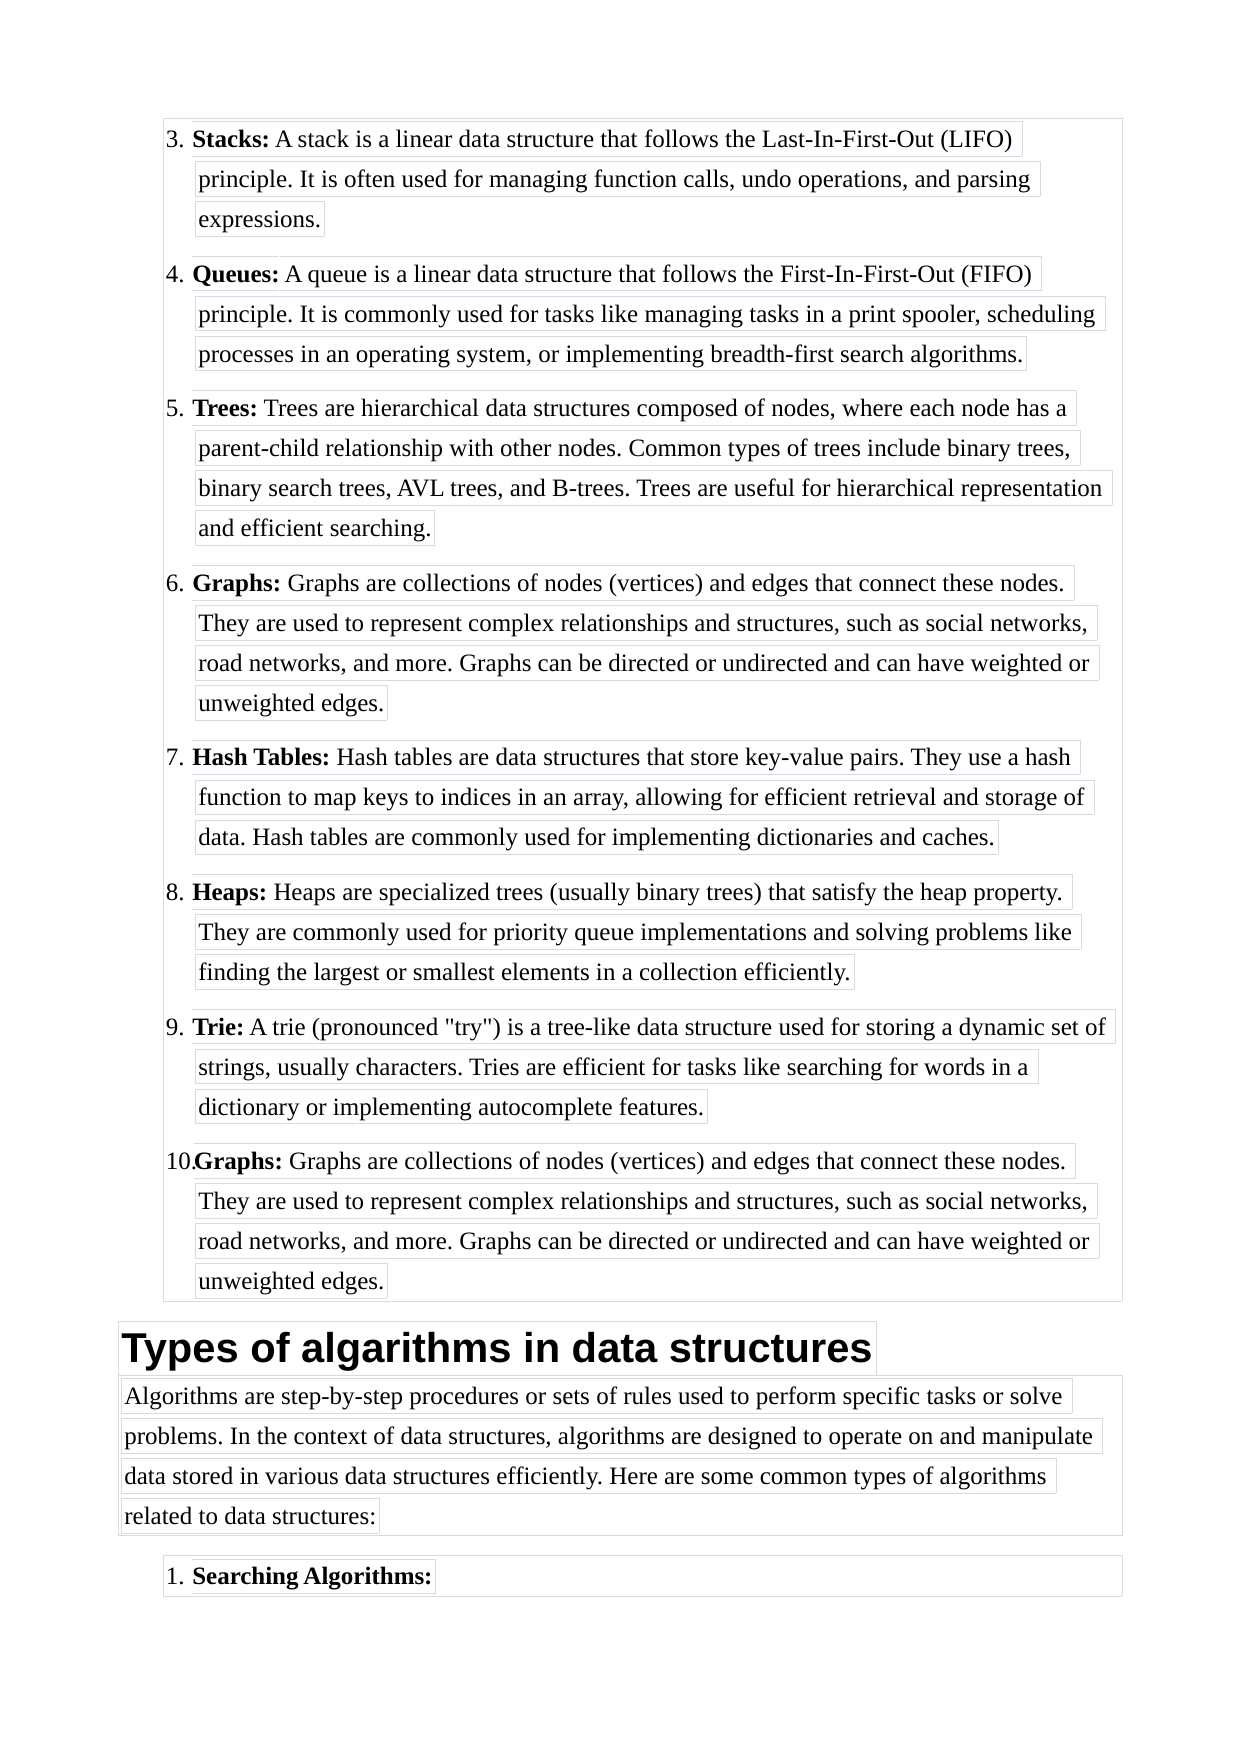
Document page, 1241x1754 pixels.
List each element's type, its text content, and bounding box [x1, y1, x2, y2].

list Graphs: Graphs are collections of nodes (vertices) and edges that connect these nodes. They are used to represent complex relationships and structures, such as social networks, road networks, and more. Graphs can be directed or undirected and can have weighted or unweighted edges. [164, 562, 1122, 720]
list Hash Tables: Hash tables are data structures that store key-value pairs. They use a hash function to map keys to indices in an array, allowing for efficient retrieval and storage of data. Hash tables are commonly used for implementing dictionaries and caches. [164, 736, 1122, 854]
list Graphs: Graphs are collections of nodes (vertices) and edges that connect these nodes. They are used to represent complex relationships and structures, such as social networks, road networks, and more. Graphs can be directed or undirected and can have weighted or unweighted edges. [164, 1140, 1122, 1301]
text Types of algarithms in data structures [119, 1322, 876, 1375]
list Searching Algorithms: [164, 1556, 1122, 1596]
list Queues: A queue is a linear data structure that follows the First-In-First-Out (FIFO) principle. It is commonly used for tasks like managing tasks in a print spooler, scheduling processes in an operating system, or implementing breadth-first search algorithms. [164, 253, 1122, 371]
list Trie: A trie (pronounced "try") is a tree-like data structure used for storing a dynamic set of strings, usually characters. Tries are efficient for tasks like searching for words in a dictionary or implementing autocomplete features. [164, 1006, 1122, 1123]
text [877, 1321, 1122, 1375]
list Stacks: A stack is a linear data structure that follows the Last-In-First-Out (LIFO) principle. It is often used for managing function calls, undo operations, and parsing expressions. [164, 119, 1122, 236]
list Heaps: Heaps are specialized trees (usually binary trees) that satisfy the heap property. They are commonly used for priority queue implementations and solving problems like finding the largest or smallest elements in a collection efficiently. [164, 871, 1122, 989]
list Trees: Trees are hierarchical data structures composed of nodes, where each node has a parent-child relationship with other nodes. Common types of trees include binary trees, binary search trees, AVL trees, and B-trees. Trees are useful for hierarchical representation and efficient searching. [164, 387, 1122, 545]
text Algorithms are step-by-step procedures or sets of rules used to perform specific tasks or solve problems. In the context of data structures, algorithms are designed to operate on and manipulate data stored in various data structures efficiently. Here are some common types of algorithms related to data structures: [119, 1376, 1122, 1535]
